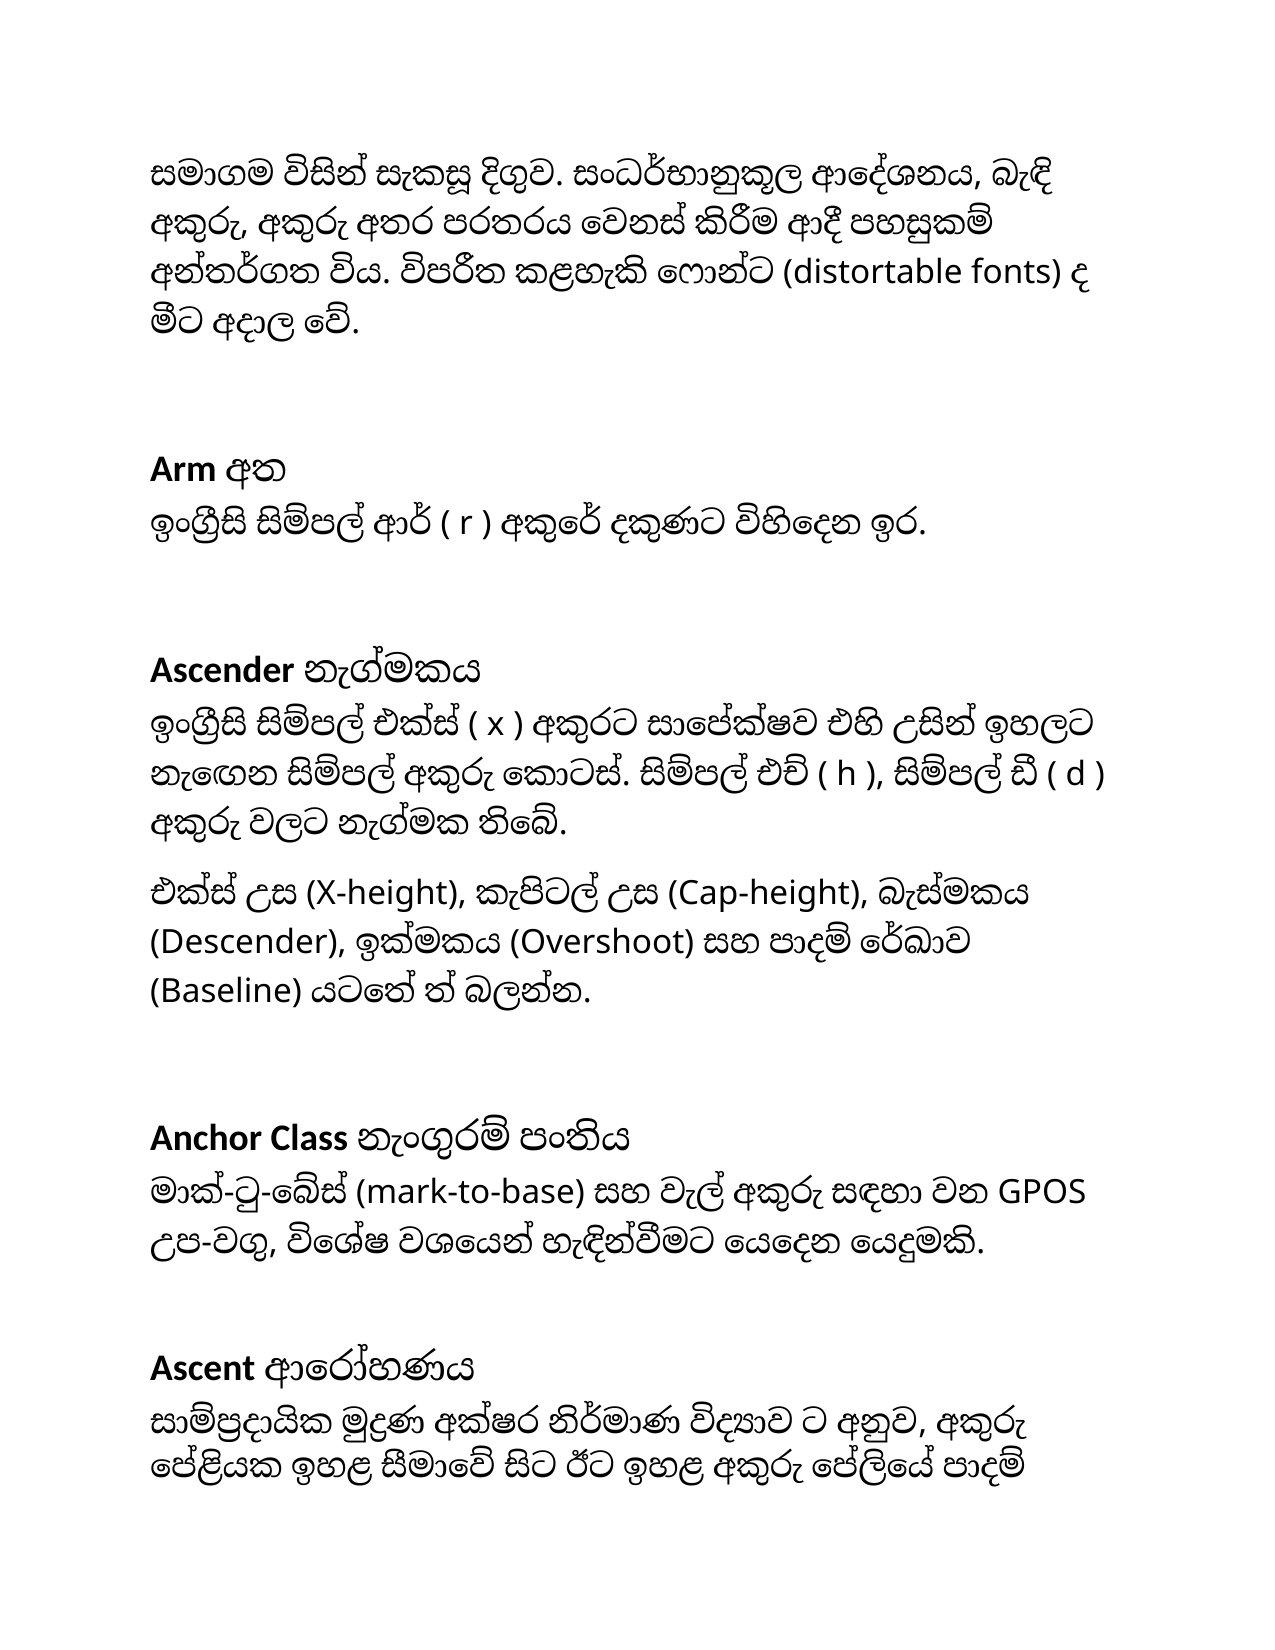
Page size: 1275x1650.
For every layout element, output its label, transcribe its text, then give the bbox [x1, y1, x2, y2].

text ඉංග්‍රීසි සිම්පල් ආර් ( r ) අකුරේ දකුණට විහිදෙන ඉර. [150, 499, 1125, 548]
text මාක්-ටු-බේස් (mark-to-base) සහ වැල් අකුරු සඳහා වන GPOS උප-වගු, විශේෂ වශයෙන් හැඳින්වීමට යෙදෙන යෙදුමකි. [150, 1168, 1125, 1267]
text ඉංග්‍රීසි සිම්පල් එක්ස් ( x ) අකුරට සාපේක්ෂව එහි උසින් ඉහලට නැඟෙන සිම්පල් අකුරු කොටස්. සිම්පල් එච් ( h ), සිම්පල් ඩී ( d ) අකුරු වලට නැග්මක තිබේ. [150, 700, 1125, 848]
subtitle Arm අත [150, 445, 1125, 491]
text සමාගම විසින් සැකසූ දිගුව. සංධර්භානුකූල ආදේශනය, බැඳි අකුරු, අකුරු අතර පරතරය වෙනස් කිරීම ආදී පහසුකම් අන්තර්ගත විය. විපරීත කළහැකි ෆොන්ට (distortable fonts) ද මීට අදාල වේ. [150, 150, 1125, 347]
subtitle Ascender නැග්මකය [150, 646, 1125, 692]
text සාම්ප්‍රදායික මුද්‍රණ අක්ෂර නිර්මාණ විද්‍යාව ට අනුව, අකුරු පේළියක ඉහළ සීමාවේ සිට ඊට ඉහළ අකුරු පේලියේ පාදම් [150, 1398, 1125, 1491]
subtitle Ascent ආරෝහණය [150, 1344, 1125, 1389]
subtitle Anchor Class නැංගුරම් පංතිය [150, 1114, 1125, 1160]
text එක්ස් උස (X-height), කැපිටල් උස (Cap-height), බැස්මකය (Descender), ඉක්මකය (Overshoot) සහ පාදම් රේඛාව (Baseline) යටතේ ත් බලන්න. [150, 868, 1125, 1016]
